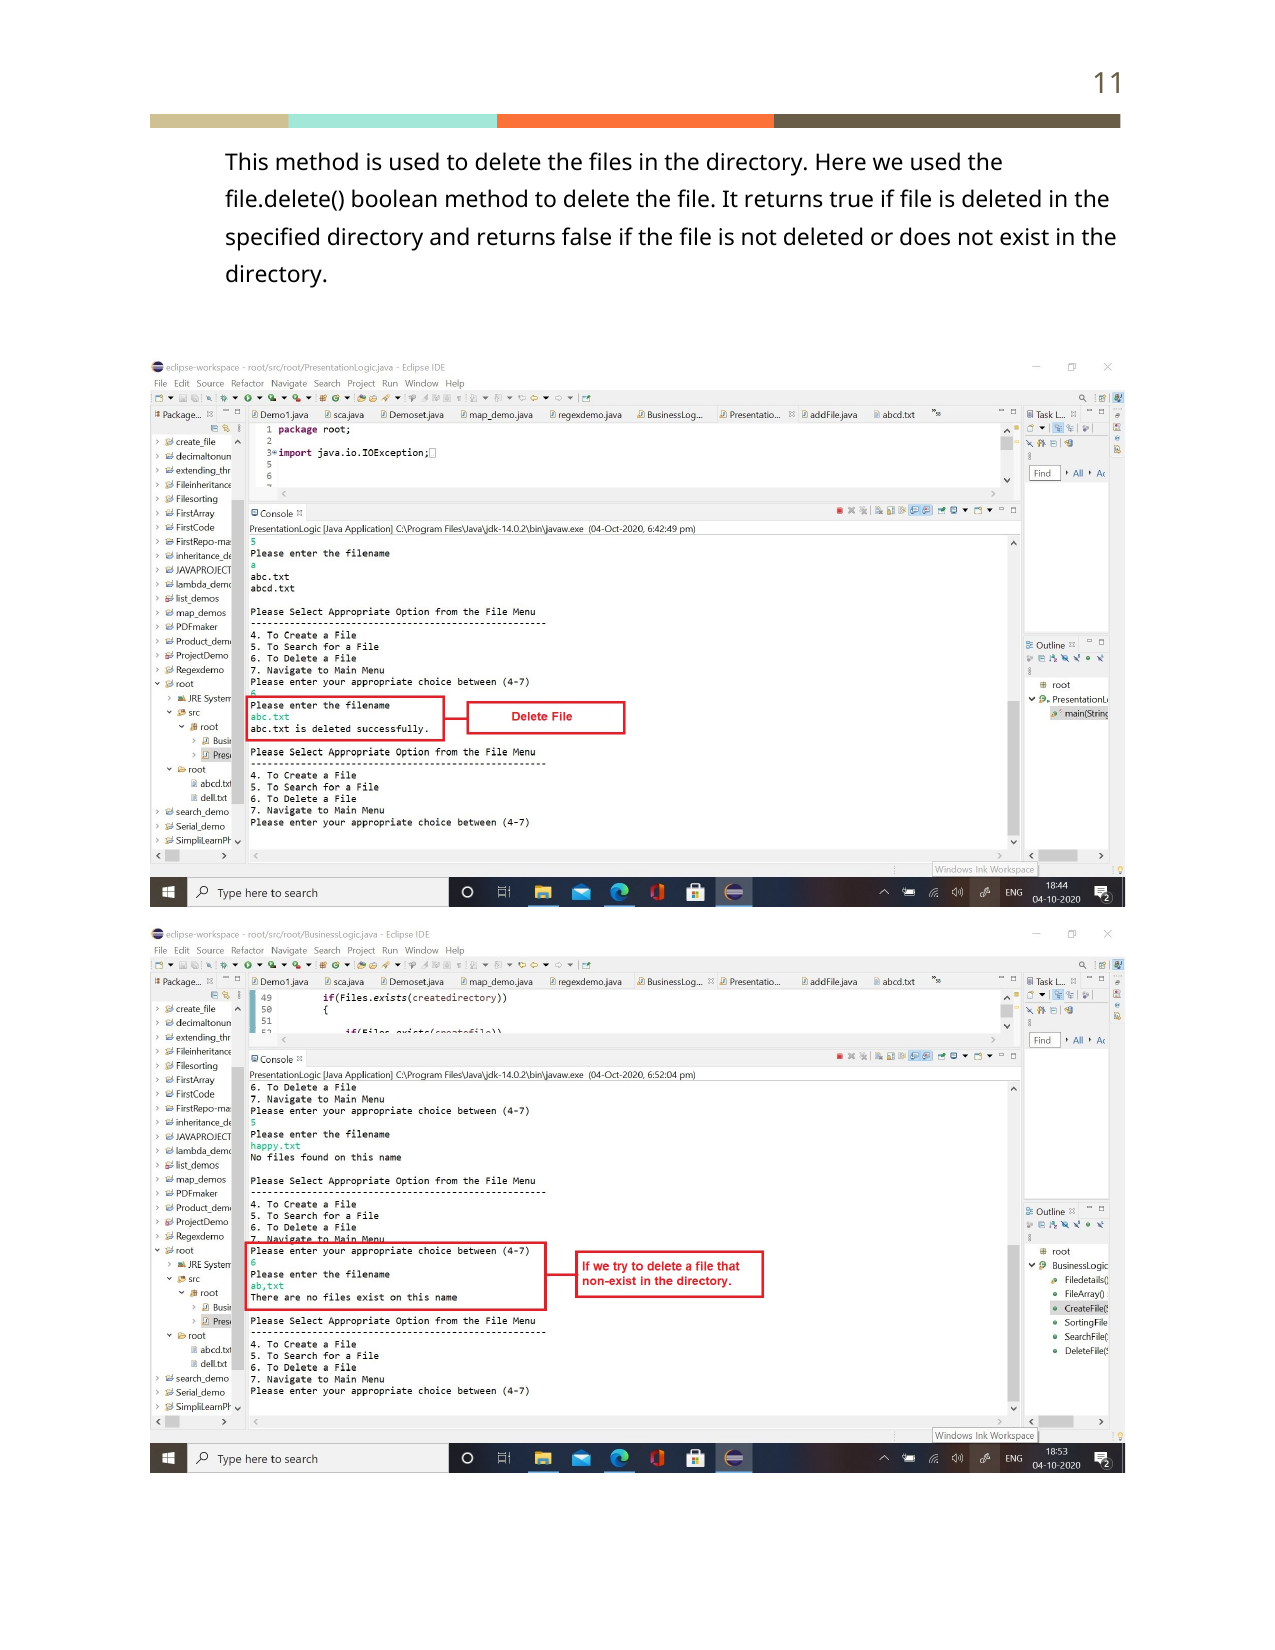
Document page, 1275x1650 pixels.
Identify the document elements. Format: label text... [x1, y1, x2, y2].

picture [150, 114, 1121, 128]
text This method is used to delete the files in the directory. Here we used the file.delete() boolean method to delete the file. It returns true if file is deleted in the specified directory and returns false if the file is not deleted or does not exist in the directory. [225, 146, 1125, 290]
picture [150, 358, 1125, 907]
picture [150, 925, 1125, 1473]
